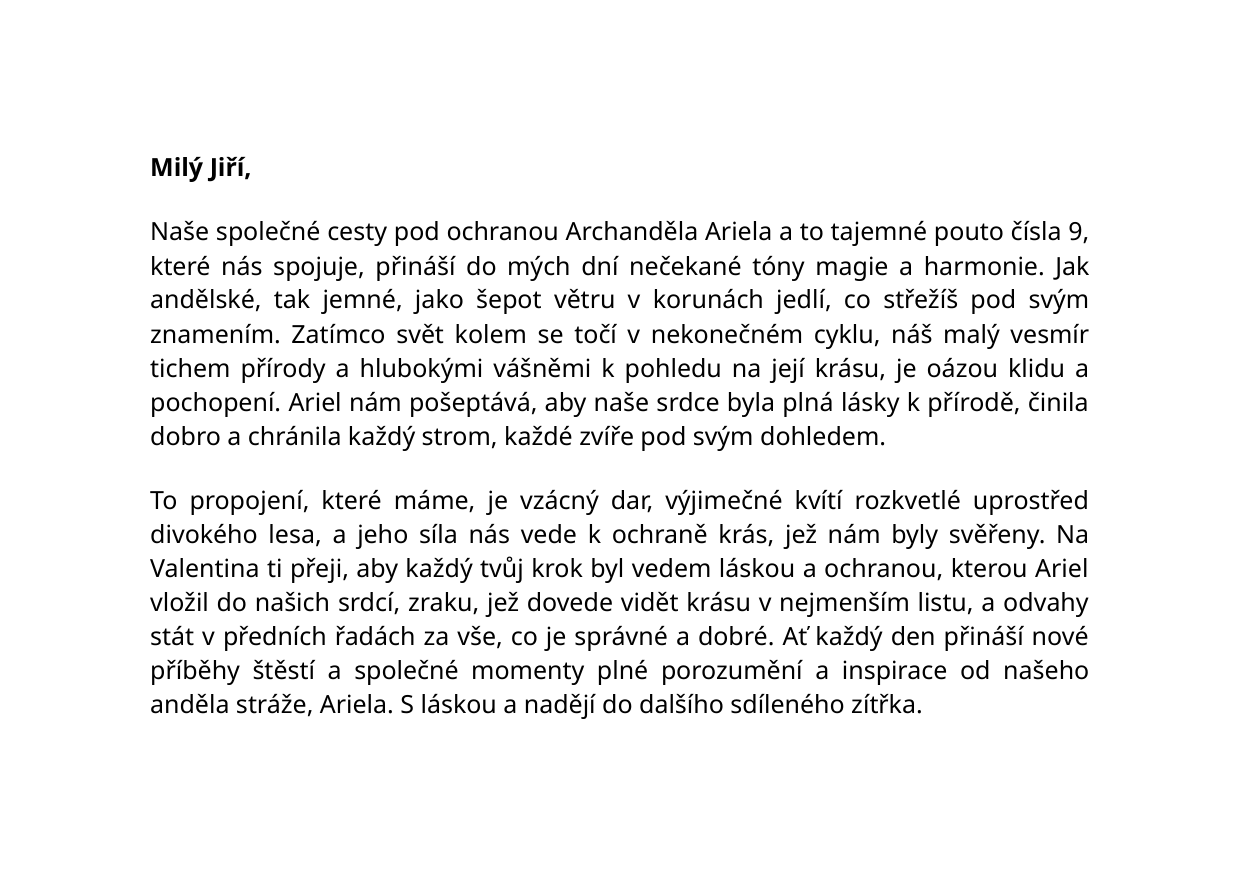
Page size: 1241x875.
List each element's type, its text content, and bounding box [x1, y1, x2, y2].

text To propojení, které máme, je vzácný dar, výjimečné kvítí rozkvetlé uprostřed divokého lesa, a jeho síla nás vede k ochraně krás, jež nám byly svěřeny. Na Valentina ti přeji, aby každý tvůj krok byl vedem láskou a ochranou, kterou Ariel vložil do našich srdcí, zraku, jež dovede vidět krásu v nejmenším listu, a odvahy stát v předních řadách za vše, co je správné a dobré. Ať každý den přináší nové příběhy štěstí a společné momenty plné porozumění a inspirace od našeho anděla stráže, Ariela. S láskou a nadějí do dalšího sdíleného zítřka. [150, 482, 1091, 721]
text Milý Jiří, [150, 150, 1091, 184]
text Naše společné cesty pod ochranou Archanděla Ariela a to tajemné pouto čísla 9, které nás spojuje, přináší do mých dní nečekané tóny magie a harmonie. Jak andělské, tak jemné, jako šepot větru v korunách jedlí, co střežíš pod svým znamením. Zatímco svět kolem se točí v nekonečném cyklu, náš malý vesmír tichem přírody a hlubokými vášněmi k pohledu na její krásu, je oázou klidu a pochopení. Ariel nám pošeptává, aby naše srdce byla plná lásky k přírodě, činila dobro a chránila každý strom, každé zvíře pod svým dohledem. [150, 214, 1091, 452]
